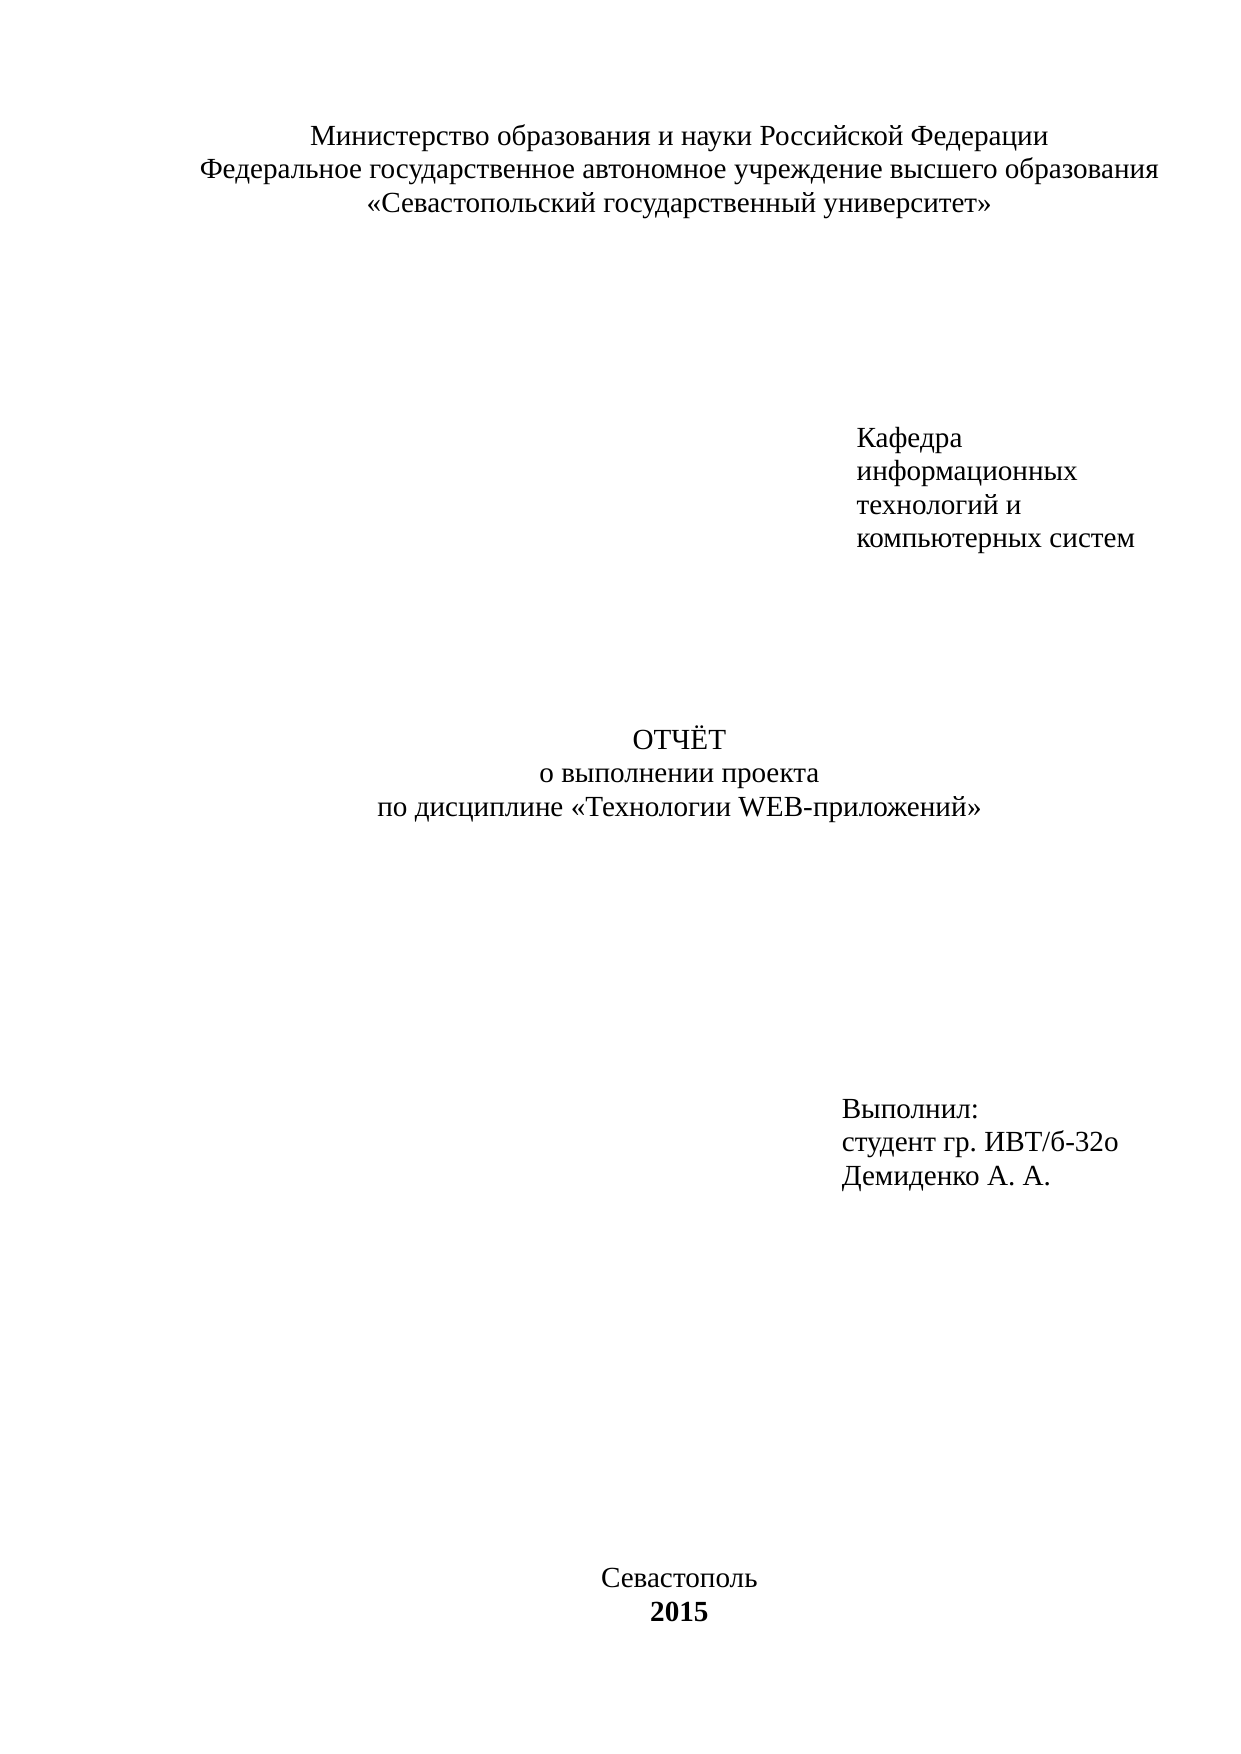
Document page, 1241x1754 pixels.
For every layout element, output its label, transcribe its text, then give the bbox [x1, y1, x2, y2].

text «Севастопольский государственный университет» [177, 185, 1181, 219]
text Выполнил: [635, 1091, 1152, 1124]
text студент гр. ИВТ/б-32о [635, 1124, 1152, 1158]
text Кафедра информационных технологий и компьютерных систем [856, 420, 1181, 554]
text Министерство образования и науки Российской Федерации [177, 118, 1181, 152]
text Демиденко А. А. [635, 1158, 1152, 1191]
text о выполнении проекта [177, 755, 1181, 789]
text 2015 [177, 1594, 1181, 1627]
text Федеральное государственное автономное учреждение высшего образования [177, 152, 1181, 185]
text по дисциплине «Технологии WEB-приложений» [177, 789, 1181, 822]
text ОТЧЁТ [177, 722, 1181, 755]
text Севастополь [177, 1560, 1181, 1594]
